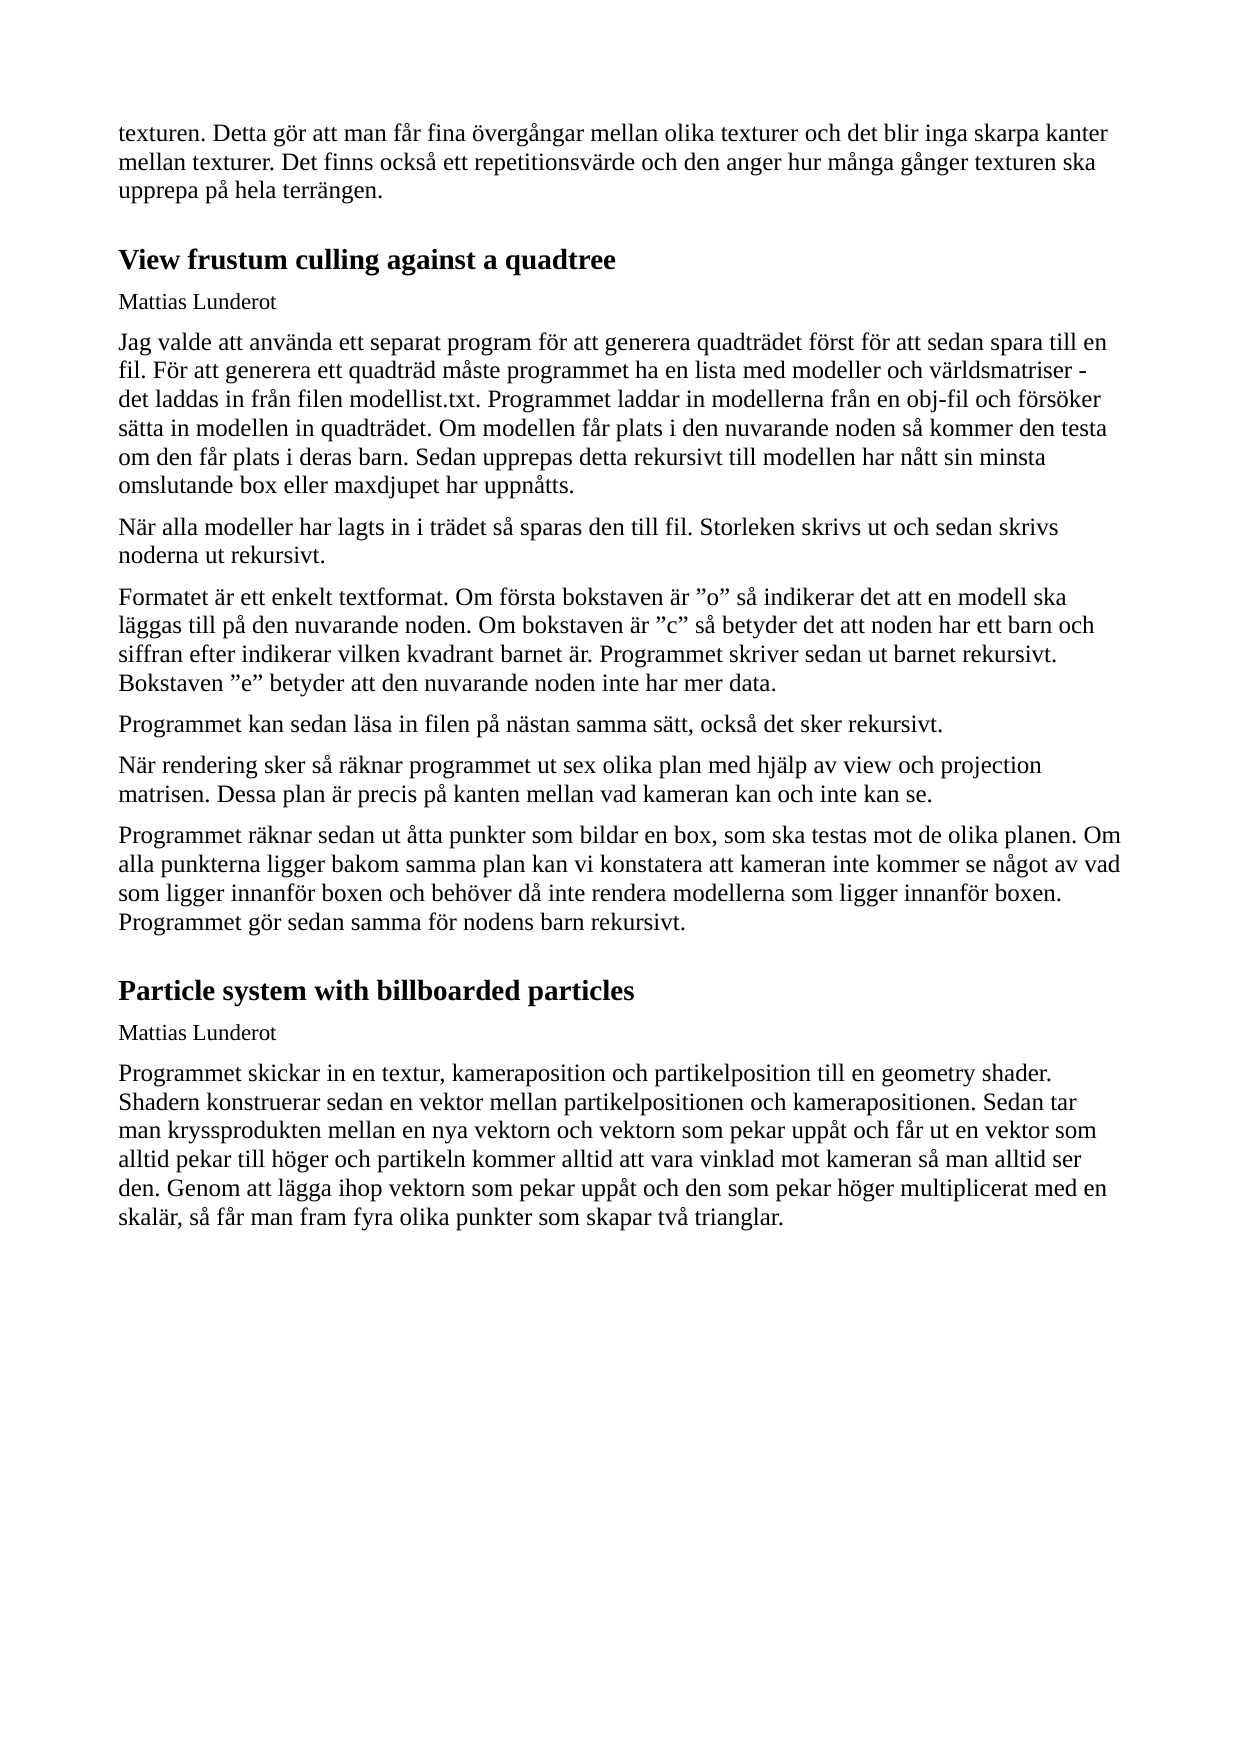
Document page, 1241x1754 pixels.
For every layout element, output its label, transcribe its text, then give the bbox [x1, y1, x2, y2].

subtitle Particle system with billboarded particles [118, 973, 1122, 1007]
text Jag valde att använda ett separat program för att generera quadträdet först för att sedan spara till en fil. För att generera ett quadträd måste programmet ha en lista med modeller och världsmatriser - det laddas in från filen modellist.txt. Programmet laddar in modellerna från en obj-fil och försöker sätta in modellen in quadträdet. Om modellen får plats i den nuvarande noden så kommer den testa om den får plats i deras barn. Sedan upprepas detta rekursivt till modellen har nått sin minsta omslutande box eller maxdjupet har uppnåtts. [118, 327, 1122, 499]
text Programmet räknar sedan ut åtta punkter som bildar en box, som ska testas mot de olika planen. Om alla punkterna ligger bakom samma plan kan vi konstatera att kameran inte kommer se något av vad som ligger innanför boxen och behöver då inte rendera modellerna som ligger innanför boxen. Programmet gör sedan samma för nodens barn rekursivt. [118, 821, 1122, 936]
text Programmet kan sedan läsa in filen på nästan samma sätt, också det sker rekursivt. [118, 709, 1122, 738]
text Formatet är ett enkelt textformat. Om första bokstaven är ”o” så indikerar det att en modell ska läggas till på den nuvarande noden. Om bokstaven är ”c” så betyder det att noden har ett barn och siffran efter indikerar vilken kvadrant barnet är. Programmet skriver sedan ut barnet rekursivt. Bokstaven ”e” betyder att den nuvarande noden inte har mer data. [118, 582, 1122, 697]
text Programmet skickar in en textur, kameraposition och partikelposition till en geometry shader. Shadern konstruerar sedan en vektor mellan partikelpositionen och kamerapositionen. Sedan tar man kryssprodukten mellan en nya vektorn och vektorn som pekar uppåt och får ut en vektor som alltid pekar till höger och partikeln kommer alltid att vara vinklad mot kameran så man alltid ser den. Genom att lägga ihop vektorn som pekar uppåt och den som pekar höger multiplicerat med en skalär, så får man fram fyra olika punkter som skapar två trianglar. [118, 1058, 1122, 1230]
text När rendering sker så räknar programmet ut sex olika plan med hjälp av view och projection matrisen. Dessa plan är precis på kanten mellan vad kameran kan och inte kan se. [118, 751, 1122, 808]
text Mattias Lunderot [118, 1019, 1122, 1045]
text När alla modeller har lagts in i trädet så sparas den till fil. Storleken skrivs ut och sedan skrivs noderna ut rekursivt. [118, 512, 1122, 569]
subtitle View frustum culling against a quadtree [118, 242, 1122, 275]
text Mattias Lunderot [118, 288, 1122, 314]
text texturen. Detta gör att man får fina övergångar mellan olika texturer och det blir inga skarpa kanter mellan texturer. Det finns också ett repetitionsvärde och den anger hur många gånger texturen ska upprepa på hela terrängen. [118, 118, 1122, 204]
